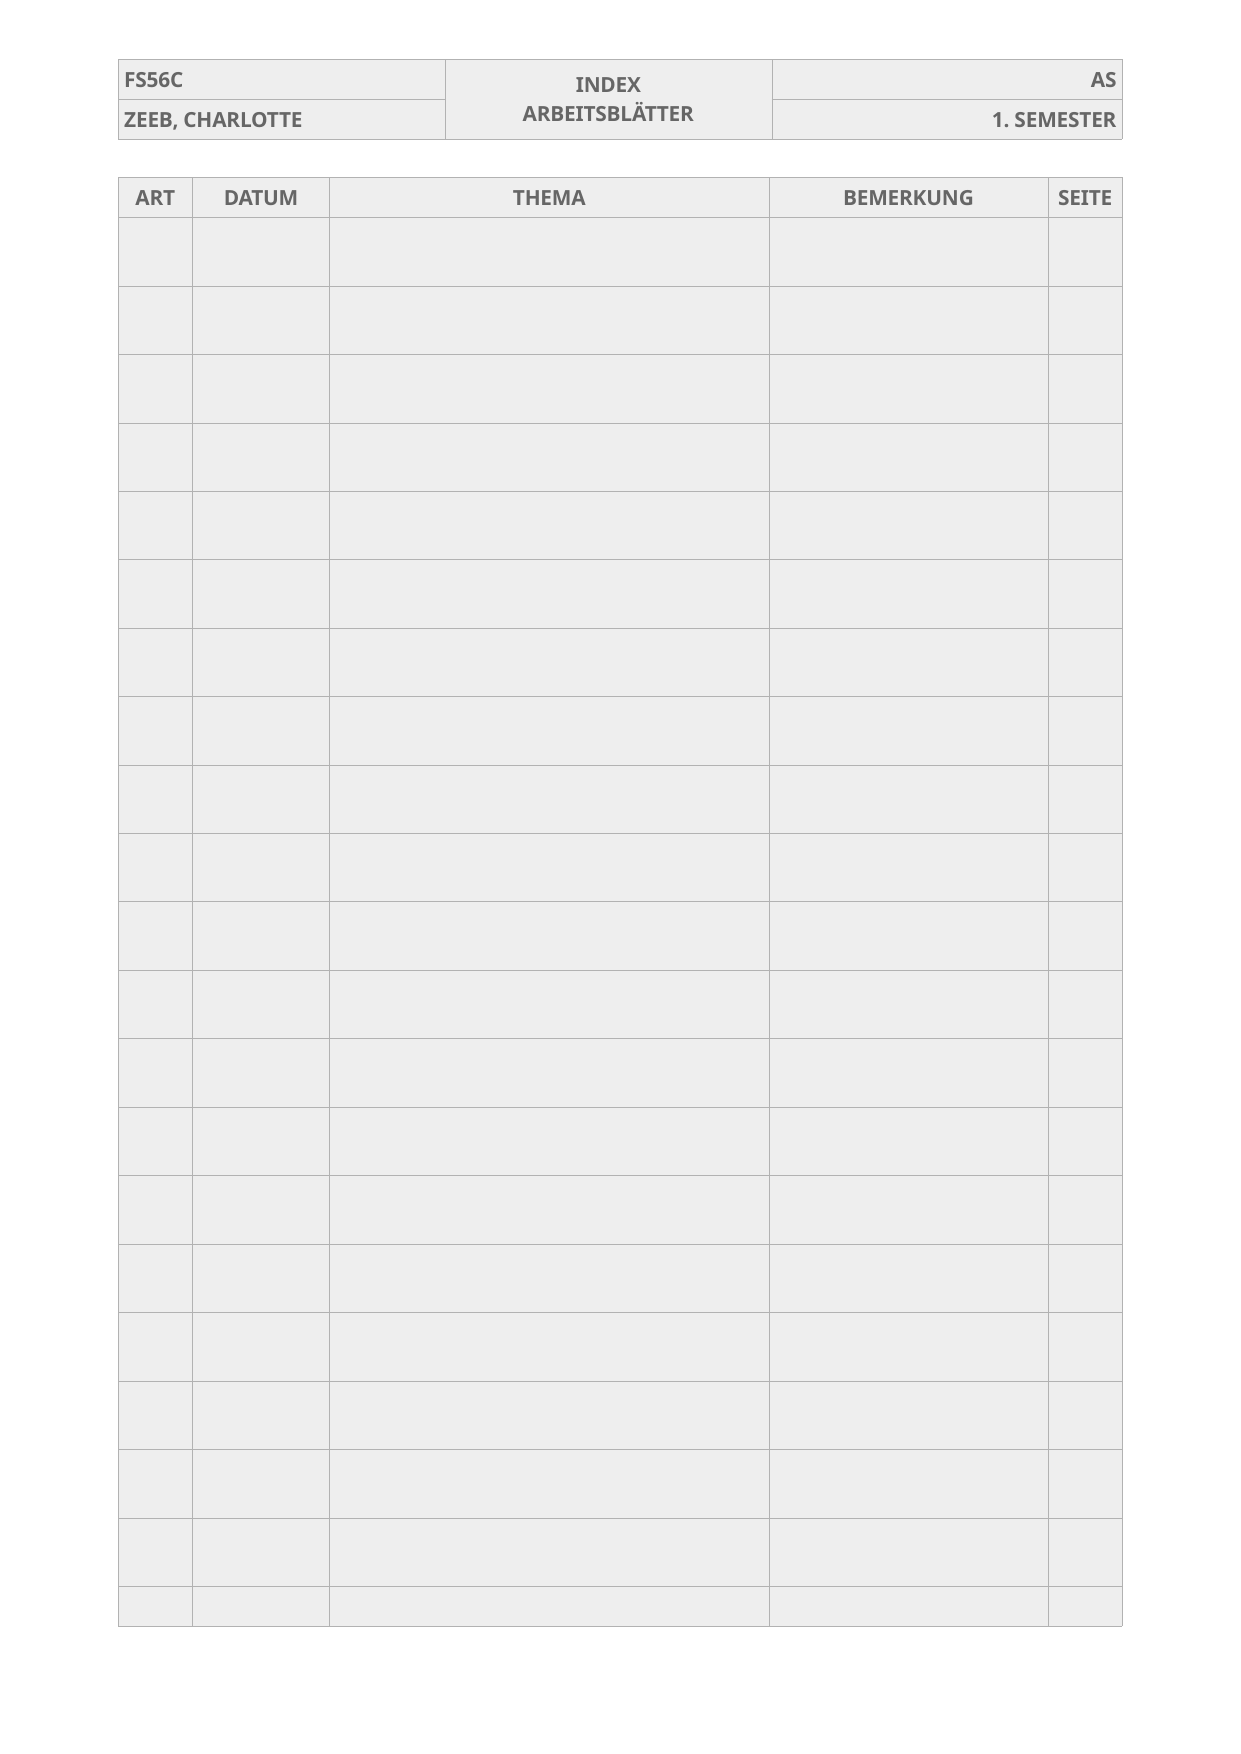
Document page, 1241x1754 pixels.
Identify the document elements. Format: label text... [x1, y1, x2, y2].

table_cell [193, 1108, 329, 1175]
table_cell [119, 560, 192, 628]
table_header DATUM [193, 178, 329, 217]
table_cell [770, 492, 1048, 559]
table_cell [330, 902, 769, 970]
table_cell [1049, 1176, 1122, 1244]
table_cell [1049, 355, 1122, 422]
table_cell [193, 424, 329, 491]
table_cell [1049, 1313, 1122, 1381]
table_cell [1049, 560, 1122, 628]
table_cell [770, 971, 1048, 1038]
table_cell [193, 697, 329, 764]
table_cell [119, 218, 192, 286]
table_cell [1049, 766, 1122, 833]
table_cell [1049, 1382, 1122, 1449]
table_cell [330, 218, 769, 286]
table_cell [330, 1519, 769, 1586]
table_cell [193, 1587, 329, 1626]
table_cell [119, 1382, 192, 1449]
table_cell [193, 1313, 329, 1381]
table_cell [193, 355, 329, 422]
table_cell [770, 834, 1048, 901]
table_cell [1049, 971, 1122, 1038]
table_cell [330, 629, 769, 696]
table_cell [119, 355, 192, 422]
table_cell [770, 424, 1048, 491]
table_cell [119, 287, 192, 354]
table_cell [330, 492, 769, 559]
table_cell [1049, 1450, 1122, 1517]
table_cell [1049, 424, 1122, 491]
table_cell [119, 971, 192, 1038]
table_cell [193, 560, 329, 628]
table_cell [770, 1587, 1048, 1626]
table_cell [193, 834, 329, 901]
table_cell [193, 1519, 329, 1586]
table_cell [119, 902, 192, 970]
table_cell [119, 629, 192, 696]
table_cell [330, 1587, 769, 1626]
table_cell [770, 1519, 1048, 1586]
table_cell [330, 560, 769, 628]
table_cell [330, 971, 769, 1038]
table_cell [770, 1245, 1048, 1312]
table_header BEMERKUNG [770, 178, 1048, 217]
table_cell [770, 902, 1048, 970]
table_cell [119, 697, 192, 764]
table_cell [330, 1450, 769, 1517]
table_cell [119, 834, 192, 901]
table_header SEITE [1049, 178, 1122, 217]
table_cell [193, 492, 329, 559]
table_cell [770, 218, 1048, 286]
table_cell [119, 1313, 192, 1381]
table_cell [1049, 697, 1122, 764]
table_cell [193, 1039, 329, 1107]
table_cell [1049, 1108, 1122, 1175]
table_cell [770, 355, 1048, 422]
table_cell [770, 287, 1048, 354]
table_cell [1049, 834, 1122, 901]
table_cell [119, 1519, 192, 1586]
table_cell [770, 1039, 1048, 1107]
table_cell [330, 697, 769, 764]
table_cell [193, 1450, 329, 1517]
table_cell [770, 1382, 1048, 1449]
table_cell [330, 1382, 769, 1449]
table_cell [770, 1176, 1048, 1244]
table_header ART [119, 178, 192, 217]
table_cell [193, 1382, 329, 1449]
table_cell [119, 424, 192, 491]
table_cell [330, 1108, 769, 1175]
table_cell [119, 1176, 192, 1244]
table_cell [770, 560, 1048, 628]
table_cell [1049, 1519, 1122, 1586]
table_cell [1049, 218, 1122, 286]
table_cell [770, 1313, 1048, 1381]
table_cell [193, 902, 329, 970]
table_cell [330, 1176, 769, 1244]
table_cell [193, 629, 329, 696]
table_cell [119, 1245, 192, 1312]
table_cell [330, 1039, 769, 1107]
table_cell [1049, 287, 1122, 354]
table_cell [330, 424, 769, 491]
table_cell [770, 697, 1048, 764]
table_cell [330, 1245, 769, 1312]
table_cell [193, 287, 329, 354]
table_cell [770, 1108, 1048, 1175]
table_cell [193, 218, 329, 286]
table_cell [330, 287, 769, 354]
table_cell [119, 1039, 192, 1107]
table_cell [1049, 1587, 1122, 1626]
table_header THEMA [330, 178, 769, 217]
table_cell [119, 766, 192, 833]
table_cell [119, 492, 192, 559]
table_cell [1049, 492, 1122, 559]
table_cell [770, 766, 1048, 833]
table_cell [193, 971, 329, 1038]
table_cell [193, 1176, 329, 1244]
table_cell [1049, 629, 1122, 696]
table_cell [330, 355, 769, 422]
table_cell [770, 1450, 1048, 1517]
table_cell [330, 1313, 769, 1381]
table_cell [119, 1108, 192, 1175]
table_cell [1049, 1245, 1122, 1312]
table_cell [119, 1450, 192, 1517]
table_cell [193, 766, 329, 833]
table_cell [330, 834, 769, 901]
table_cell [193, 1245, 329, 1312]
table_cell [330, 766, 769, 833]
table_cell [770, 629, 1048, 696]
table_cell [119, 1587, 192, 1626]
table_cell [1049, 1039, 1122, 1107]
table_cell [1049, 902, 1122, 970]
